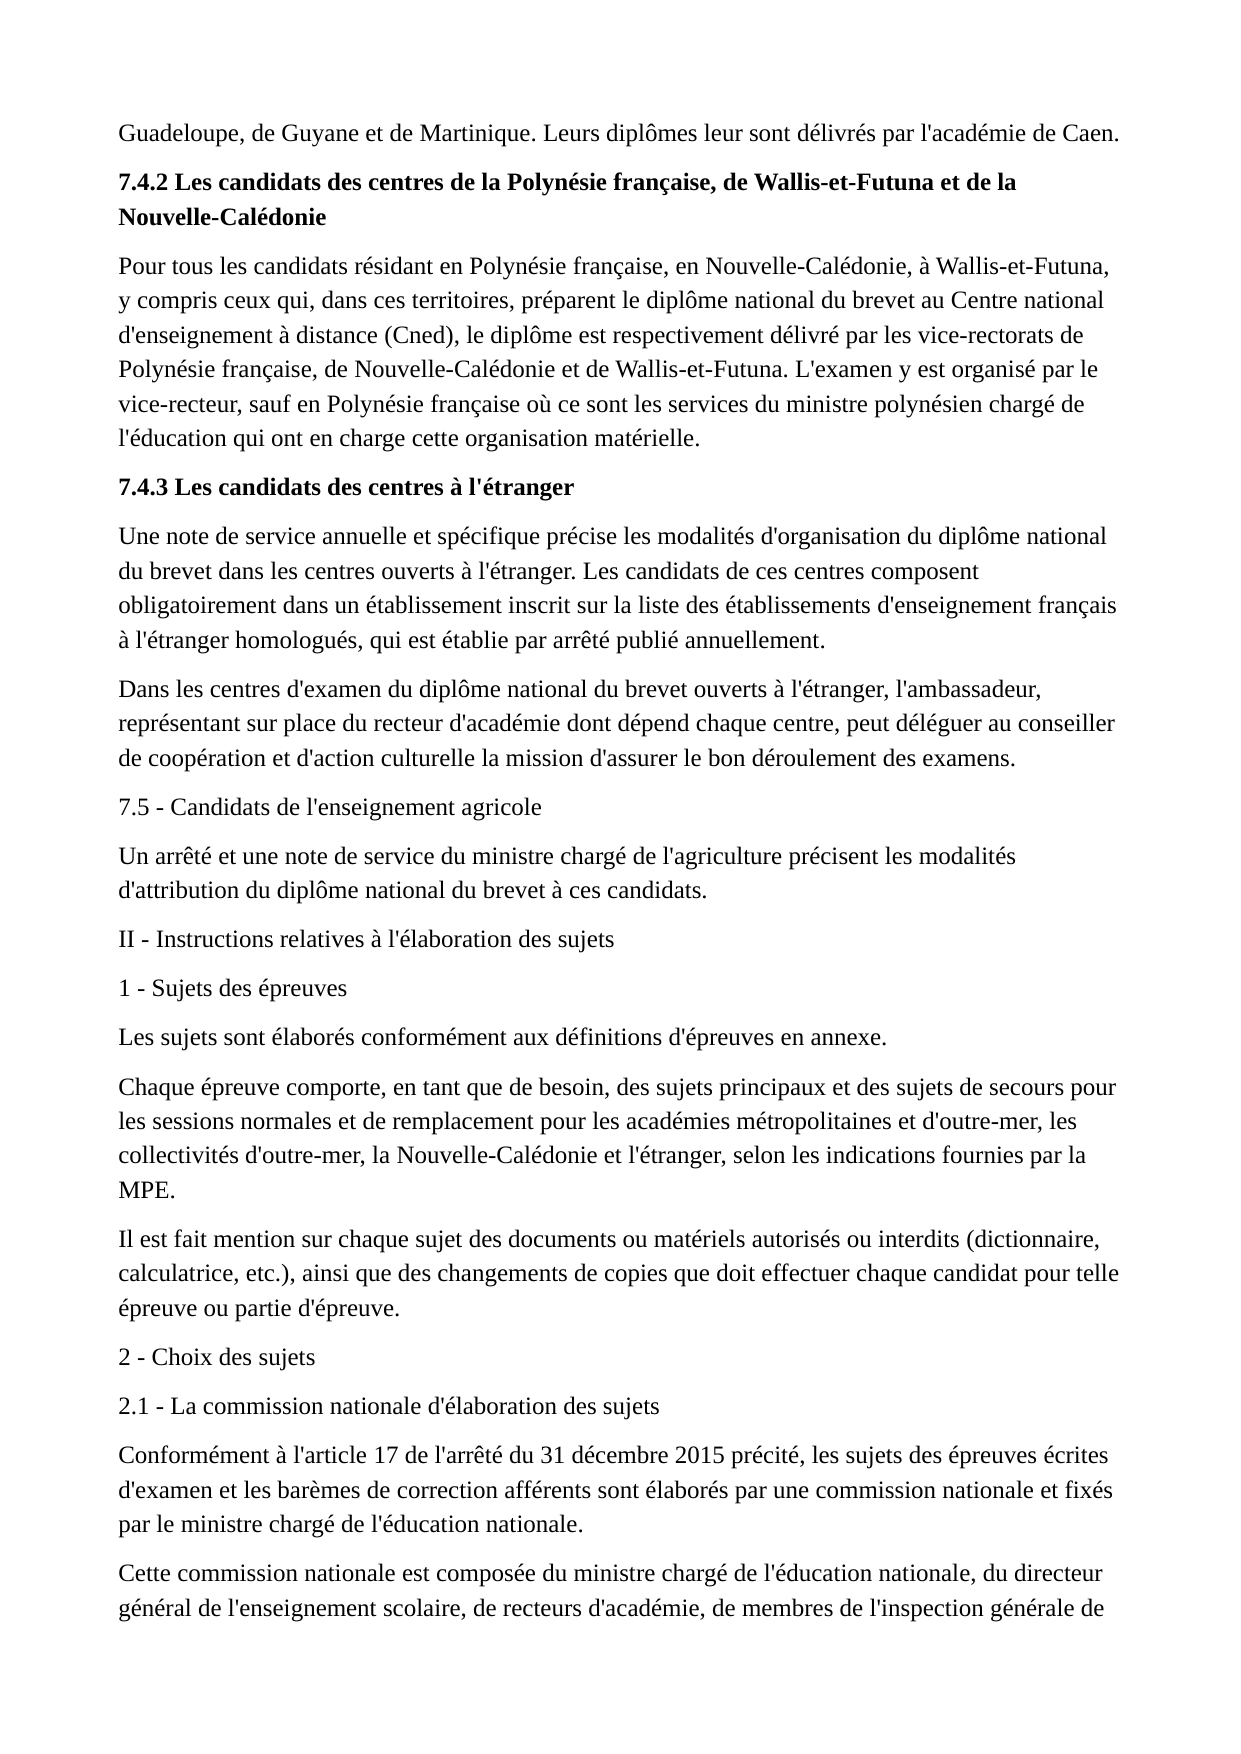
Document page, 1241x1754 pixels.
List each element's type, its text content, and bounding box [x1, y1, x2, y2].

text Il est fait mention sur chaque sujet des documents ou matériels autorisés ou interdits (dictionnaire, calculatrice, etc.), ainsi que des changements de copies que doit effectuer chaque candidat pour telle épreuve ou partie d'épreuve. [118, 1224, 1122, 1322]
text 7.4.3 Les candidats des centres à l'étranger [118, 472, 1122, 501]
text Une note de service annuelle et spécifique précise les modalités d'organisation du diplôme national du brevet dans les centres ouverts à l'étranger. Les candidats de ces centres composent obligatoirement dans un établissement inscrit sur la liste des établissements d'enseignement français à l'étranger homologués, qui est établie par arrêté publié annuellement. [118, 521, 1122, 653]
text 2 - Choix des sujets [118, 1342, 1122, 1371]
text Dans les centres d'examen du diplôme national du brevet ouverts à l'étranger, l'ambassadeur, représentant sur place du recteur d'académie dont dépend chaque centre, peut déléguer au conseiller de coopération et d'action culturelle la mission d'assurer le bon déroulement des examens. [118, 674, 1122, 771]
text Cette commission nationale est composée du ministre chargé de l'éducation nationale, du directeur général de l'enseignement scolaire, de recteurs d'académie, de membres de l'inspection générale de [118, 1558, 1122, 1621]
text 7.4.2 Les candidats des centres de la Polynésie française, de Wallis-et-Futuna et de la Nouvelle-Calédonie [118, 167, 1122, 230]
text 7.5 - Candidats de l'enseignement agricole [118, 792, 1122, 821]
text Chaque épreuve comporte, en tant que de besoin, des sujets principaux et des sujets de secours pour les sessions normales et de remplacement pour les académies métropolitaines et d'outre-mer, les collectivités d'outre-mer, la Nouvelle-Calédonie et l'étranger, selon les indications fournies par la MPE. [118, 1072, 1122, 1204]
text 1 - Sujets des épreuves [118, 973, 1122, 1002]
text Un arrêté et une note de service du ministre chargé de l'agriculture précisent les modalités d'attribution du diplôme national du brevet à ces candidats. [118, 841, 1122, 904]
text Pour tous les candidats résidant en Polynésie française, en Nouvelle-Calédonie, à Wallis-et-Futuna, y compris ceux qui, dans ces territoires, préparent le diplôme national du brevet au Centre national d'enseignement à distance (Cned), le diplôme est respectivement délivré par les vice-rectorats de Polynésie française, de Nouvelle-Calédonie et de Wallis-et-Futuna. L'examen y est organisé par le vice-recteur, sauf en Polynésie française où ce sont les services du ministre polynésien chargé de l'éducation qui ont en charge cette organisation matérielle. [118, 251, 1122, 452]
text 2.1 - La commission nationale d'élaboration des sujets [118, 1391, 1122, 1420]
text II - Instructions relatives à l'élaboration des sujets [118, 924, 1122, 953]
text Guadeloupe, de Guyane et de Martinique. Leurs diplômes leur sont délivrés par l'académie de Caen. [118, 118, 1122, 147]
text Les sujets sont élaborés conformément aux définitions d'épreuves en annexe. [118, 1022, 1122, 1051]
text Conformément à l'article 17 de l'arrêté du 31 décembre 2015 précité, les sujets des épreuves écrites d'examen et les barèmes de correction afférents sont élaborés par une commission nationale et fixés par le ministre chargé de l'éducation nationale. [118, 1440, 1122, 1538]
